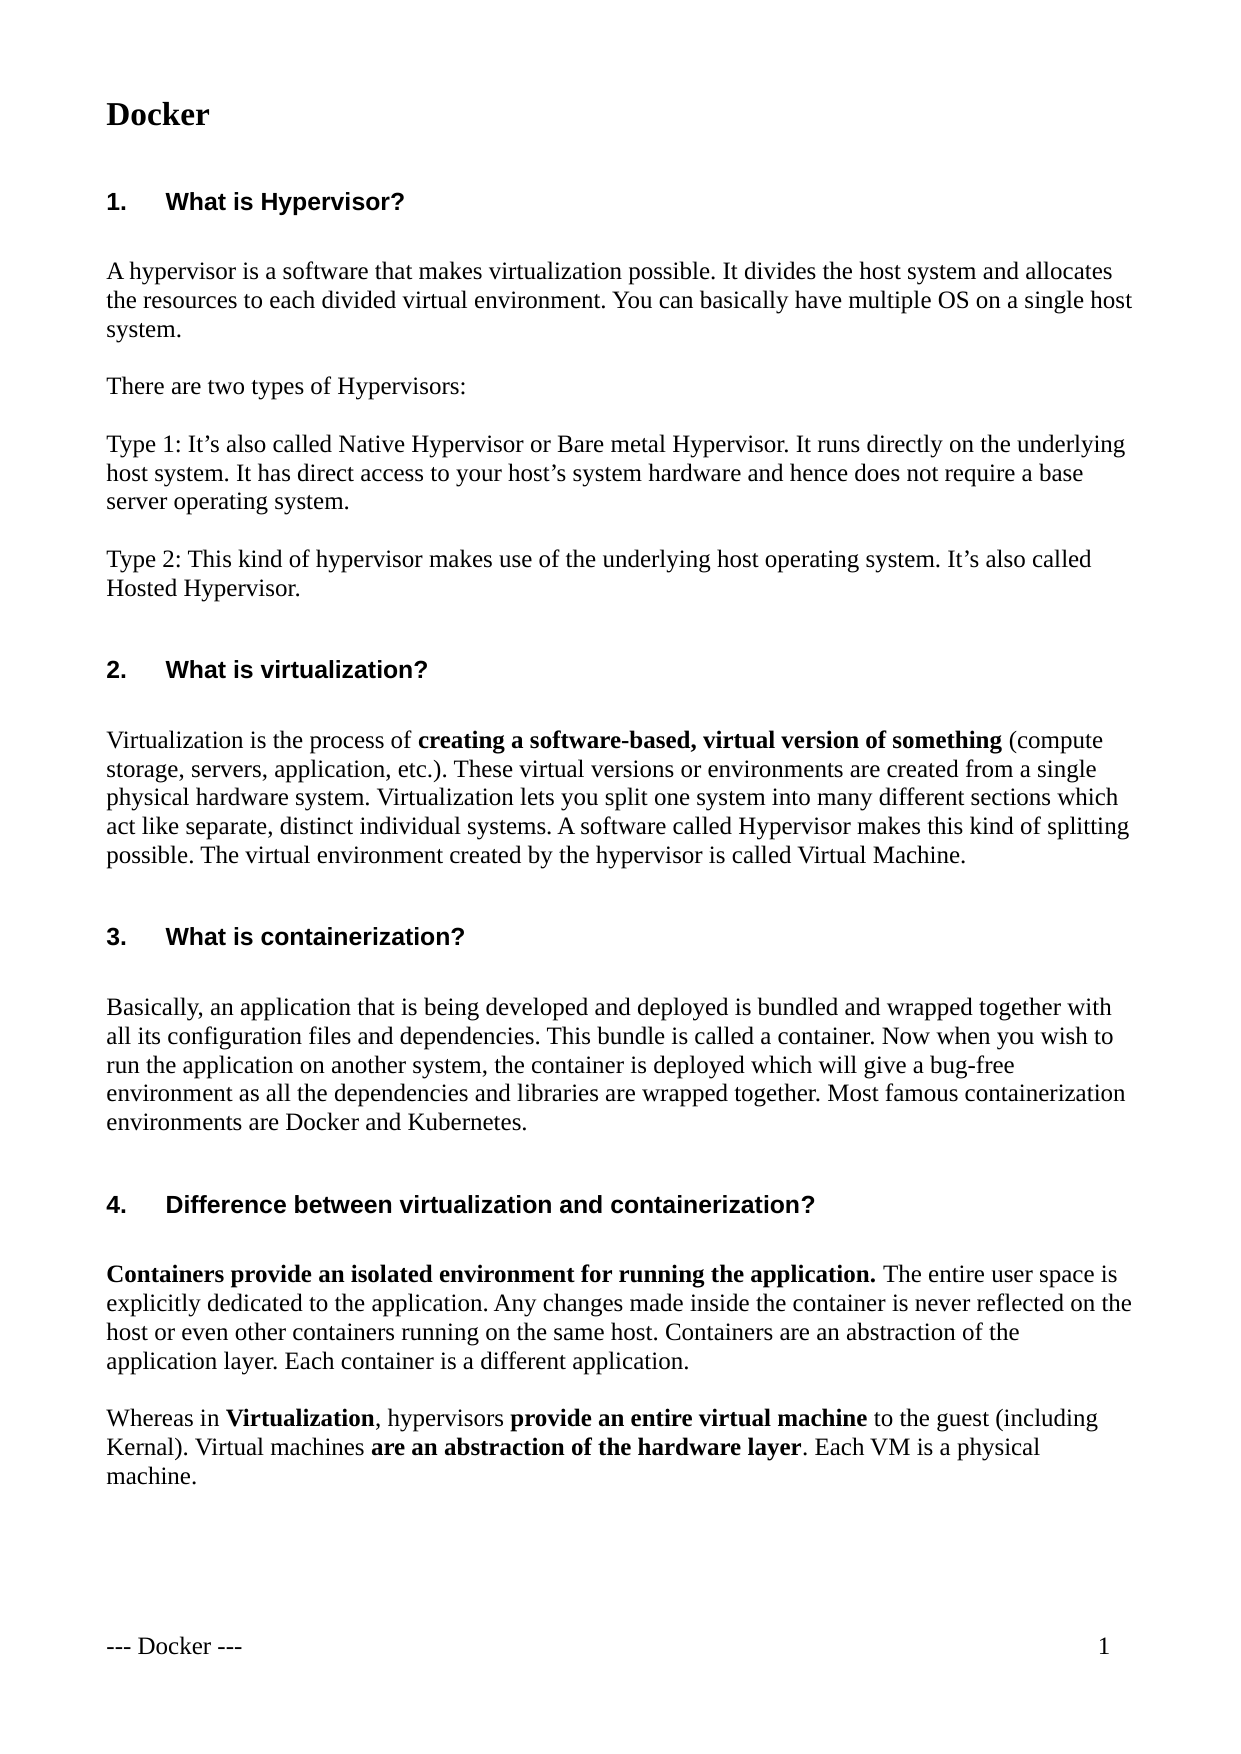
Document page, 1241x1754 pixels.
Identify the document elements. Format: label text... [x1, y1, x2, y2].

text Containers provide an isolated environment for running the application. The entire user space is explicitly dedicated to the application. Any changes made inside the container is never reflected on the host or even other containers running on the same host. Containers are an abstraction of the application layer. Each container is a different application. [106, 1259, 1134, 1374]
text Docker [106, 94, 1134, 133]
text Basically, an application that is being developed and deployed is bundled and wrapped together with all its configuration files and dependencies. This bundle is called a container. Now when you wish to run the application on another system, the container is deployed which will give a bug-free environment as all the dependencies and libraries are wrapped together. Most famous containerization environments are Docker and Kubernetes. [106, 992, 1134, 1136]
subtitle What is containerization? [106, 922, 1134, 951]
text Type 2: This kind of hypervisor makes use of the underlying host operating system. It’s also called Hosted Hypervisor. [106, 544, 1134, 601]
text A hypervisor is a software that makes virtualization possible. It divides the host system and allocates the resources to each divided virtual environment. You can basically have multiple OS on a single host system. [106, 256, 1134, 343]
text Type 1: It’s also called Native Hypervisor or Bare metal Hypervisor. It runs directly on the underlying host system. It has direct access to your host’s system hardware and hence does not require a base server operating system. [106, 429, 1134, 515]
subtitle What is Hypervisor? [106, 187, 1134, 215]
text Whereas in Virtualization, hypervisors provide an entire virtual machine to the guest (including Kernal). Virtual machines are an abstraction of the hardware layer. Each VM is a physical machine. [106, 1403, 1134, 1489]
subtitle Difference between virtualization and containerization? [106, 1190, 1134, 1218]
text There are two types of Hypervisors: [106, 371, 1134, 400]
subtitle What is virtualization? [106, 655, 1134, 684]
text Virtualization is the process of creating a software-based, virtual version of something (compute storage, servers, application, etc.). These virtual versions or environments are created from a single physical hardware system. Virtualization lets you split one system into many different sections which act like separate, distinct individual systems. A software called Hypervisor makes this kind of splitting possible. The virtual environment created by the hypervisor is called Virtual Machine. [106, 725, 1134, 869]
